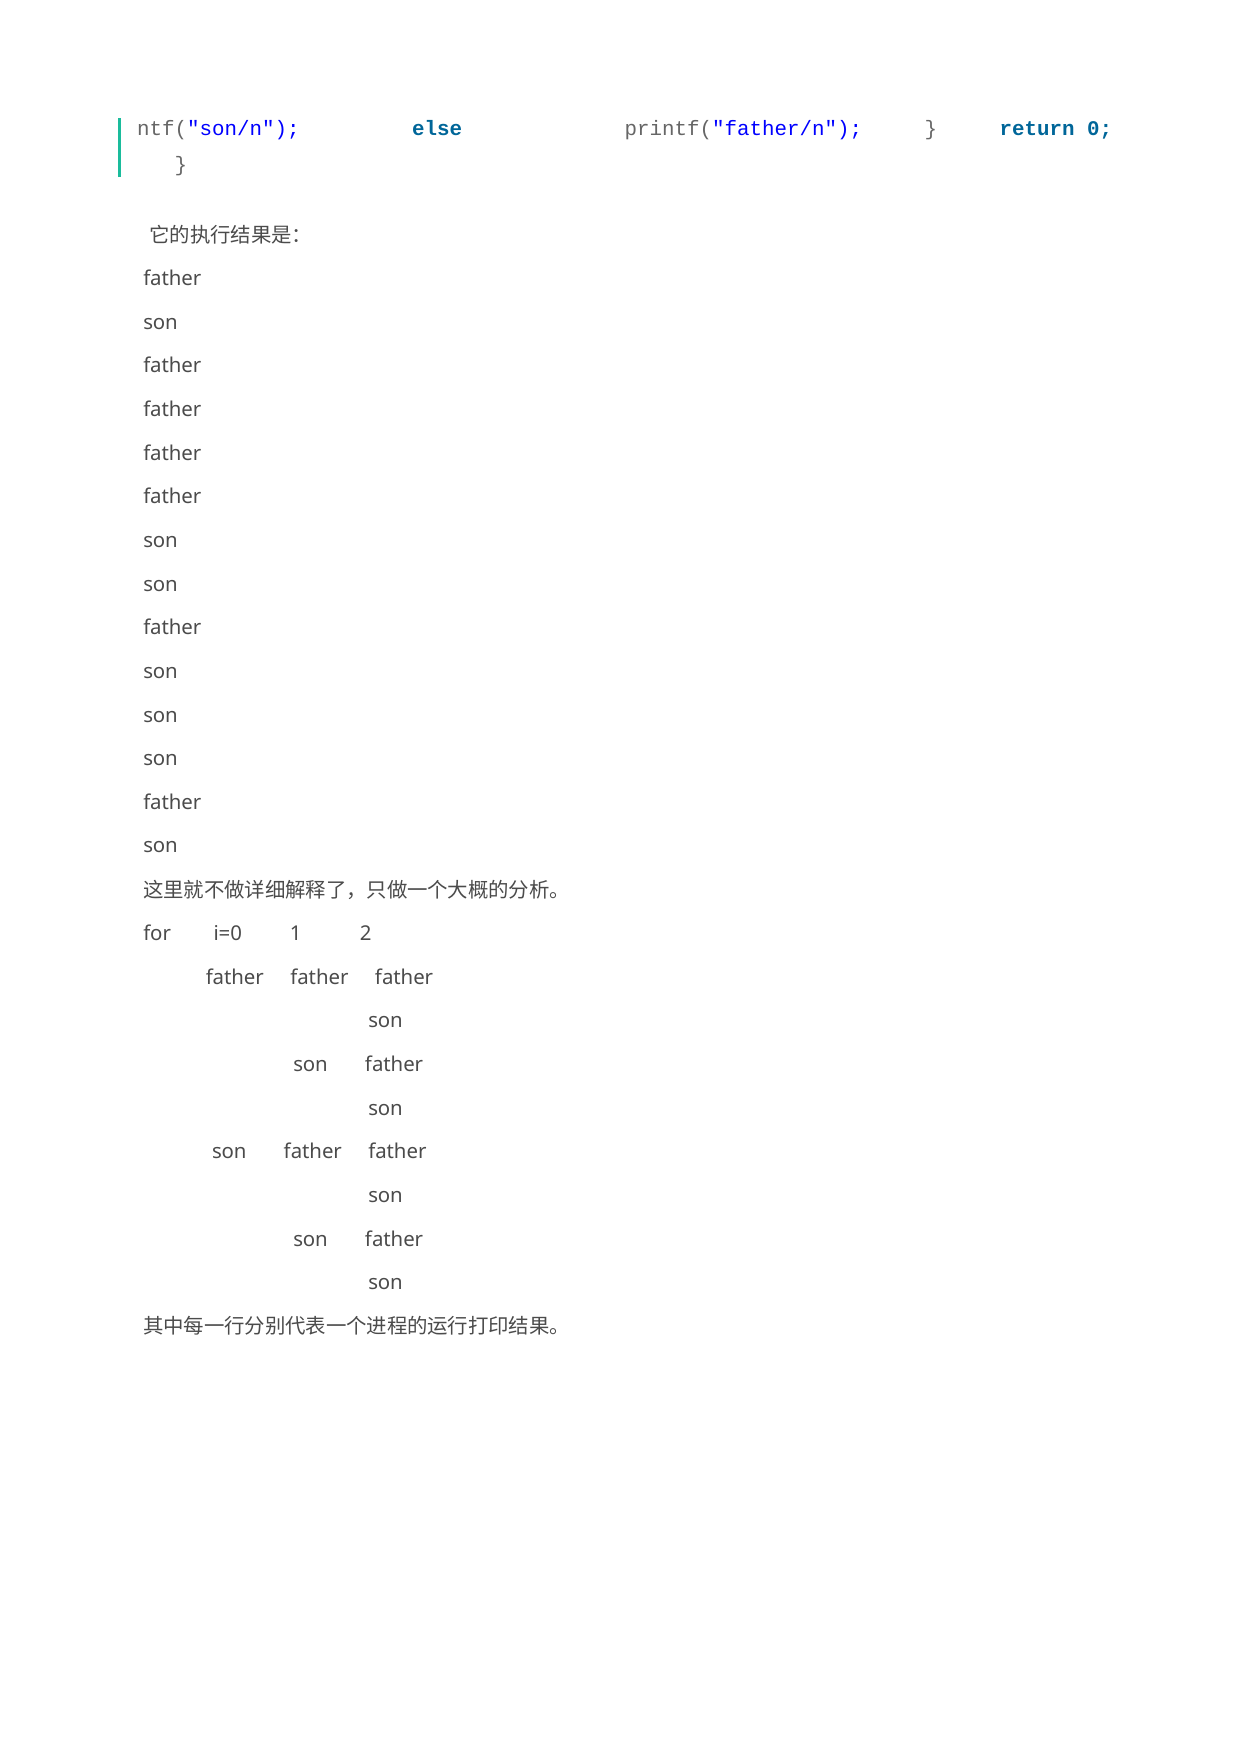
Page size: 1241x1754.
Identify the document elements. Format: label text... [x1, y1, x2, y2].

text 它的执行结果是： father son father father father father son son father son son son father son 这里就不做详细解释了，只做一个大概的分析。 for i=0 1 2 father father father son son father son son father father son son father son 其中每一行分别代表一个进程的运行打印结果。 [118, 218, 1122, 1340]
text ntf("son/n"); else printf("father/n"); } return 0; } [121, 118, 1122, 177]
